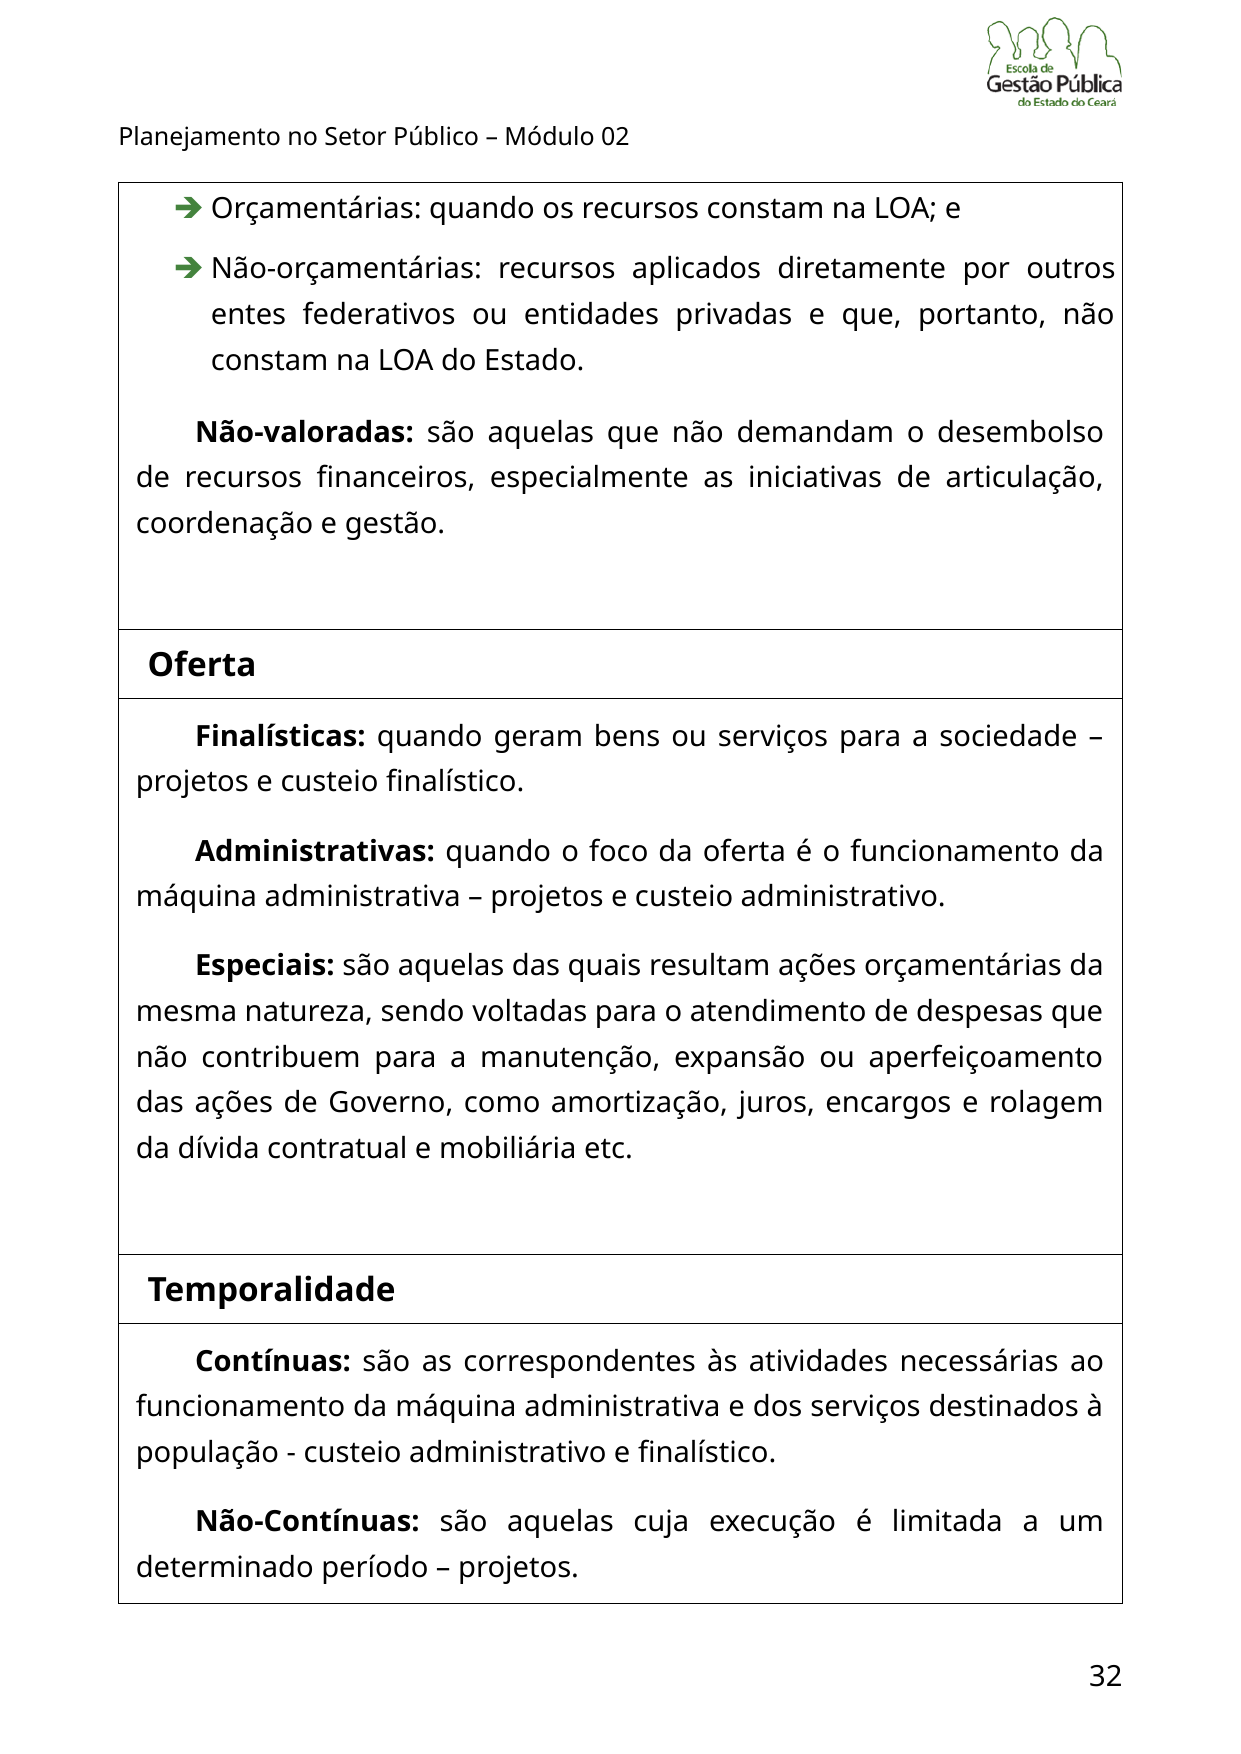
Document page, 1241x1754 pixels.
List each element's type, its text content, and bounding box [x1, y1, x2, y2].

table_cell Finalísticas: quando geram bens ou serviços para a sociedade – projetos e custeio finalístico. Administrativas: quando o foco da oferta é o funcionamento da máquina administrativa – projetos e custeio administrativo. Especiais: são aquelas das quais resultam ações orçamentárias da mesma natureza, sendo voltadas para o atendimento de despesas que não contribuem para a manutenção, expansão ou aperfeiçoamento das ações de Governo, como amortização, juros, encargos e rolagem da dívida contratual e mobiliária etc. [119, 699, 1122, 1253]
picture [118, 17, 1122, 106]
table_cell Valoradas: que exigem a previsão de recursos financeiros para sua execução, subdividindo-se em: Orçamentárias: quando os recursos constam na LOA; e Não-orçamentárias: recursos aplicados diretamente por outros entes federativos ou entidades privadas e que, portanto, não constam na LOA do Estado. Não-valoradas: são aquelas que não demandam o desembolso de recursos financeiros, especialmente as iniciativas de articulação, coordenação e gestão. [119, 183, 1122, 628]
table_cell Contínuas: são as correspondentes às atividades necessárias ao funcionamento da máquina administrativa e dos serviços destinados à população - custeio administrativo e finalístico. Não-Contínuas: são aquelas cuja execução é limitada a um determinado período – projetos. [119, 1324, 1122, 1603]
table_header Temporalidade [119, 1255, 1122, 1322]
table_cell Oferta [119, 630, 1122, 697]
